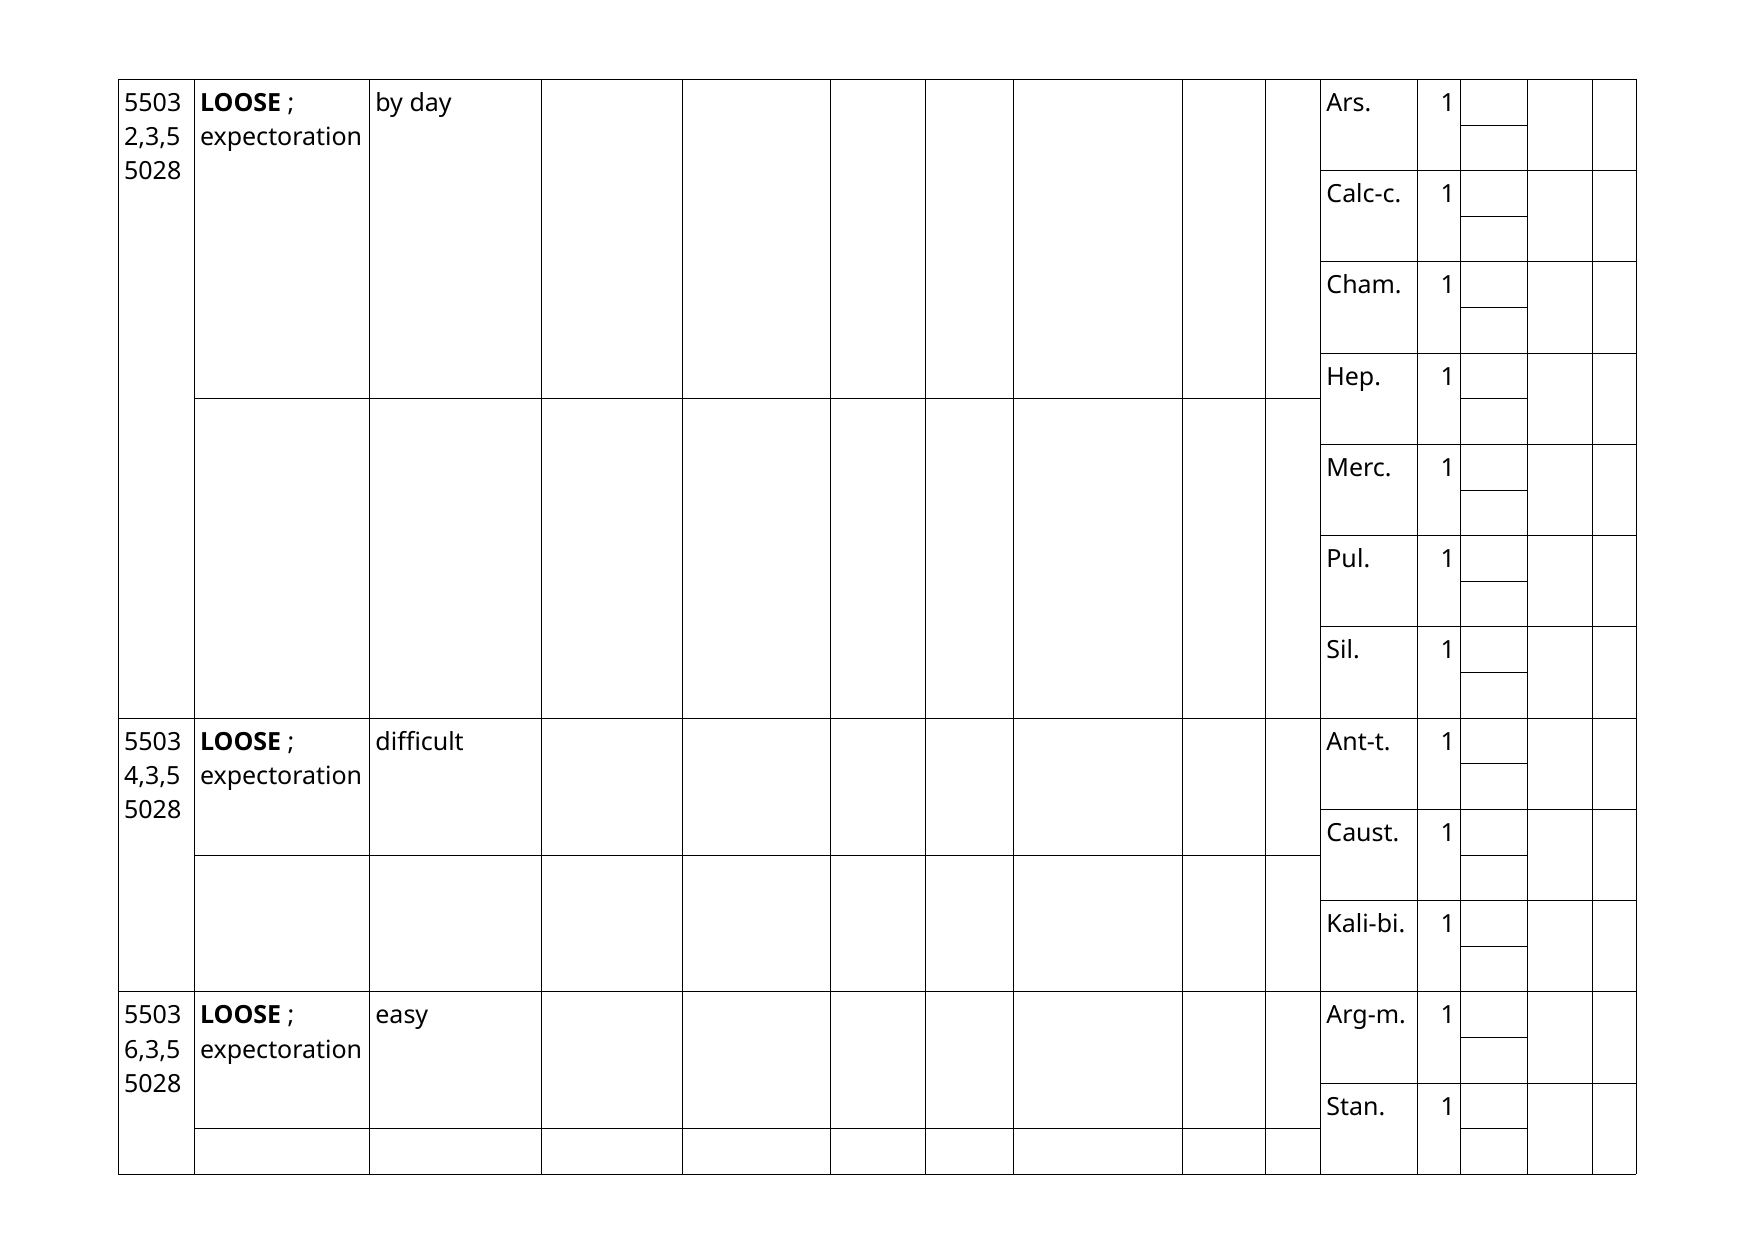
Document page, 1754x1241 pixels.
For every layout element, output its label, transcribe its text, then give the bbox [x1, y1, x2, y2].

table_cell [683, 992, 830, 1128]
table_cell [195, 1129, 369, 1174]
table_cell [1266, 719, 1320, 854]
table_cell [1183, 719, 1265, 854]
table_cell 1 [1418, 262, 1460, 353]
table_cell [831, 992, 925, 1128]
table_cell [1593, 901, 1636, 991]
table_cell [1593, 992, 1636, 1083]
table_cell [1461, 673, 1527, 718]
table_cell [1183, 1129, 1265, 1174]
table_cell easy [370, 992, 541, 1128]
table_cell 1 [1418, 719, 1460, 809]
table_cell [683, 399, 830, 718]
table_cell 1 [1418, 80, 1460, 170]
table_cell [1528, 171, 1592, 261]
table_cell [1593, 810, 1636, 900]
table_cell [1461, 217, 1527, 261]
table_cell [926, 856, 1013, 991]
table_cell [1461, 354, 1527, 398]
table_cell [542, 399, 682, 718]
table_cell [683, 719, 830, 854]
table_cell 55032,3,55028 [119, 80, 194, 718]
table_cell Merc. [1321, 445, 1417, 535]
table_cell [831, 1129, 925, 1174]
table_cell Kali-bi. [1321, 901, 1417, 991]
table_cell [1183, 856, 1265, 991]
table_cell 1 [1418, 901, 1460, 991]
table_cell [1014, 719, 1182, 854]
table_cell 1 [1418, 810, 1460, 900]
table_cell [831, 856, 925, 991]
table_cell [831, 719, 925, 854]
table_cell 1 [1418, 1084, 1460, 1174]
table_cell [1461, 764, 1527, 809]
table_cell [542, 992, 682, 1128]
table_cell [1461, 445, 1527, 489]
table_cell [1014, 992, 1182, 1128]
table_cell [542, 719, 682, 854]
table_cell [1528, 992, 1592, 1083]
table_cell [1593, 80, 1636, 170]
table_cell [1266, 80, 1320, 398]
table_cell [1593, 262, 1636, 353]
table_cell [1528, 1084, 1592, 1174]
table_cell [1528, 354, 1592, 444]
table_cell [1461, 80, 1527, 124]
table_cell [1528, 536, 1592, 626]
table_cell [1461, 992, 1527, 1037]
table_cell [1593, 627, 1636, 718]
table_cell [1461, 308, 1527, 353]
table_cell [926, 399, 1013, 718]
table_cell [1593, 1084, 1636, 1174]
table_cell [926, 719, 1013, 854]
table_cell Cham. [1321, 262, 1417, 353]
table_cell [1266, 1129, 1320, 1174]
table_cell [1528, 80, 1592, 170]
table_cell [1266, 992, 1320, 1128]
table_cell loose ; expectoration [195, 80, 369, 398]
table_cell [1266, 856, 1320, 991]
table_cell [1461, 1038, 1527, 1083]
table_cell [1461, 856, 1527, 900]
table_cell [926, 1129, 1013, 1174]
table_cell Calc-c. [1321, 171, 1417, 261]
table_cell Ant-t. [1321, 719, 1417, 809]
table_cell [683, 856, 830, 991]
table_cell Arg-m. [1321, 992, 1417, 1083]
table_cell Hep. [1321, 354, 1417, 444]
table_cell [1593, 445, 1636, 535]
table_cell [370, 399, 541, 718]
table_cell [1461, 126, 1527, 170]
table_cell [1528, 719, 1592, 809]
table_cell [370, 856, 541, 991]
table_cell [1593, 536, 1636, 626]
table_cell 55036,3,55028 [119, 992, 194, 1174]
table_cell [1593, 719, 1636, 809]
table_cell 55034,3,55028 [119, 719, 194, 991]
table_cell [926, 992, 1013, 1128]
table_cell [683, 1129, 830, 1174]
table_cell loose ; expectoration [195, 719, 369, 854]
table_cell [1461, 947, 1527, 991]
table_cell [1528, 810, 1592, 900]
table_cell [1461, 536, 1527, 581]
table_cell Sil. [1321, 627, 1417, 718]
table_cell [542, 80, 682, 398]
table_cell [1014, 80, 1182, 398]
table_cell [1528, 445, 1592, 535]
table_cell Ars. [1321, 80, 1417, 170]
table_cell [195, 856, 369, 991]
table_cell [542, 1129, 682, 1174]
table_cell [1183, 992, 1265, 1128]
table_cell [1593, 354, 1636, 444]
table_cell by day [370, 80, 541, 398]
table_cell Caust. [1321, 810, 1417, 900]
table_cell loose ; expectoration [195, 992, 369, 1128]
table_cell [1014, 399, 1182, 718]
table_cell [926, 80, 1013, 398]
table_cell difficult [370, 719, 541, 854]
table_cell 1 [1418, 354, 1460, 444]
table_cell [1461, 1084, 1527, 1128]
table_cell [683, 80, 830, 398]
table_cell 1 [1418, 992, 1460, 1083]
table_cell [1461, 901, 1527, 946]
table_cell [1461, 810, 1527, 854]
table_cell [1266, 399, 1320, 718]
table_cell [1461, 399, 1527, 444]
table_cell 1 [1418, 171, 1460, 261]
table_cell [831, 399, 925, 718]
table_cell 1 [1418, 536, 1460, 626]
table_cell [1461, 262, 1527, 307]
table_cell [1461, 491, 1527, 535]
table_cell [1461, 719, 1527, 763]
table_cell [1593, 171, 1636, 261]
table_cell [1528, 901, 1592, 991]
table_cell [1183, 399, 1265, 718]
table_cell Pul. [1321, 536, 1417, 626]
table_cell [1461, 627, 1527, 672]
table_cell [370, 1129, 541, 1174]
table_cell [1528, 627, 1592, 718]
table_cell [542, 856, 682, 991]
table_cell [195, 399, 369, 718]
table_cell Stan. [1321, 1084, 1417, 1174]
table_cell [1461, 171, 1527, 216]
table_cell 1 [1418, 445, 1460, 535]
table_cell [1014, 1129, 1182, 1174]
table_cell [1183, 80, 1265, 398]
table_cell [1461, 582, 1527, 626]
table_cell 1 [1418, 627, 1460, 718]
table_cell [831, 80, 925, 398]
table_cell [1461, 1129, 1527, 1174]
table_cell [1528, 262, 1592, 353]
table_cell [1014, 856, 1182, 991]
